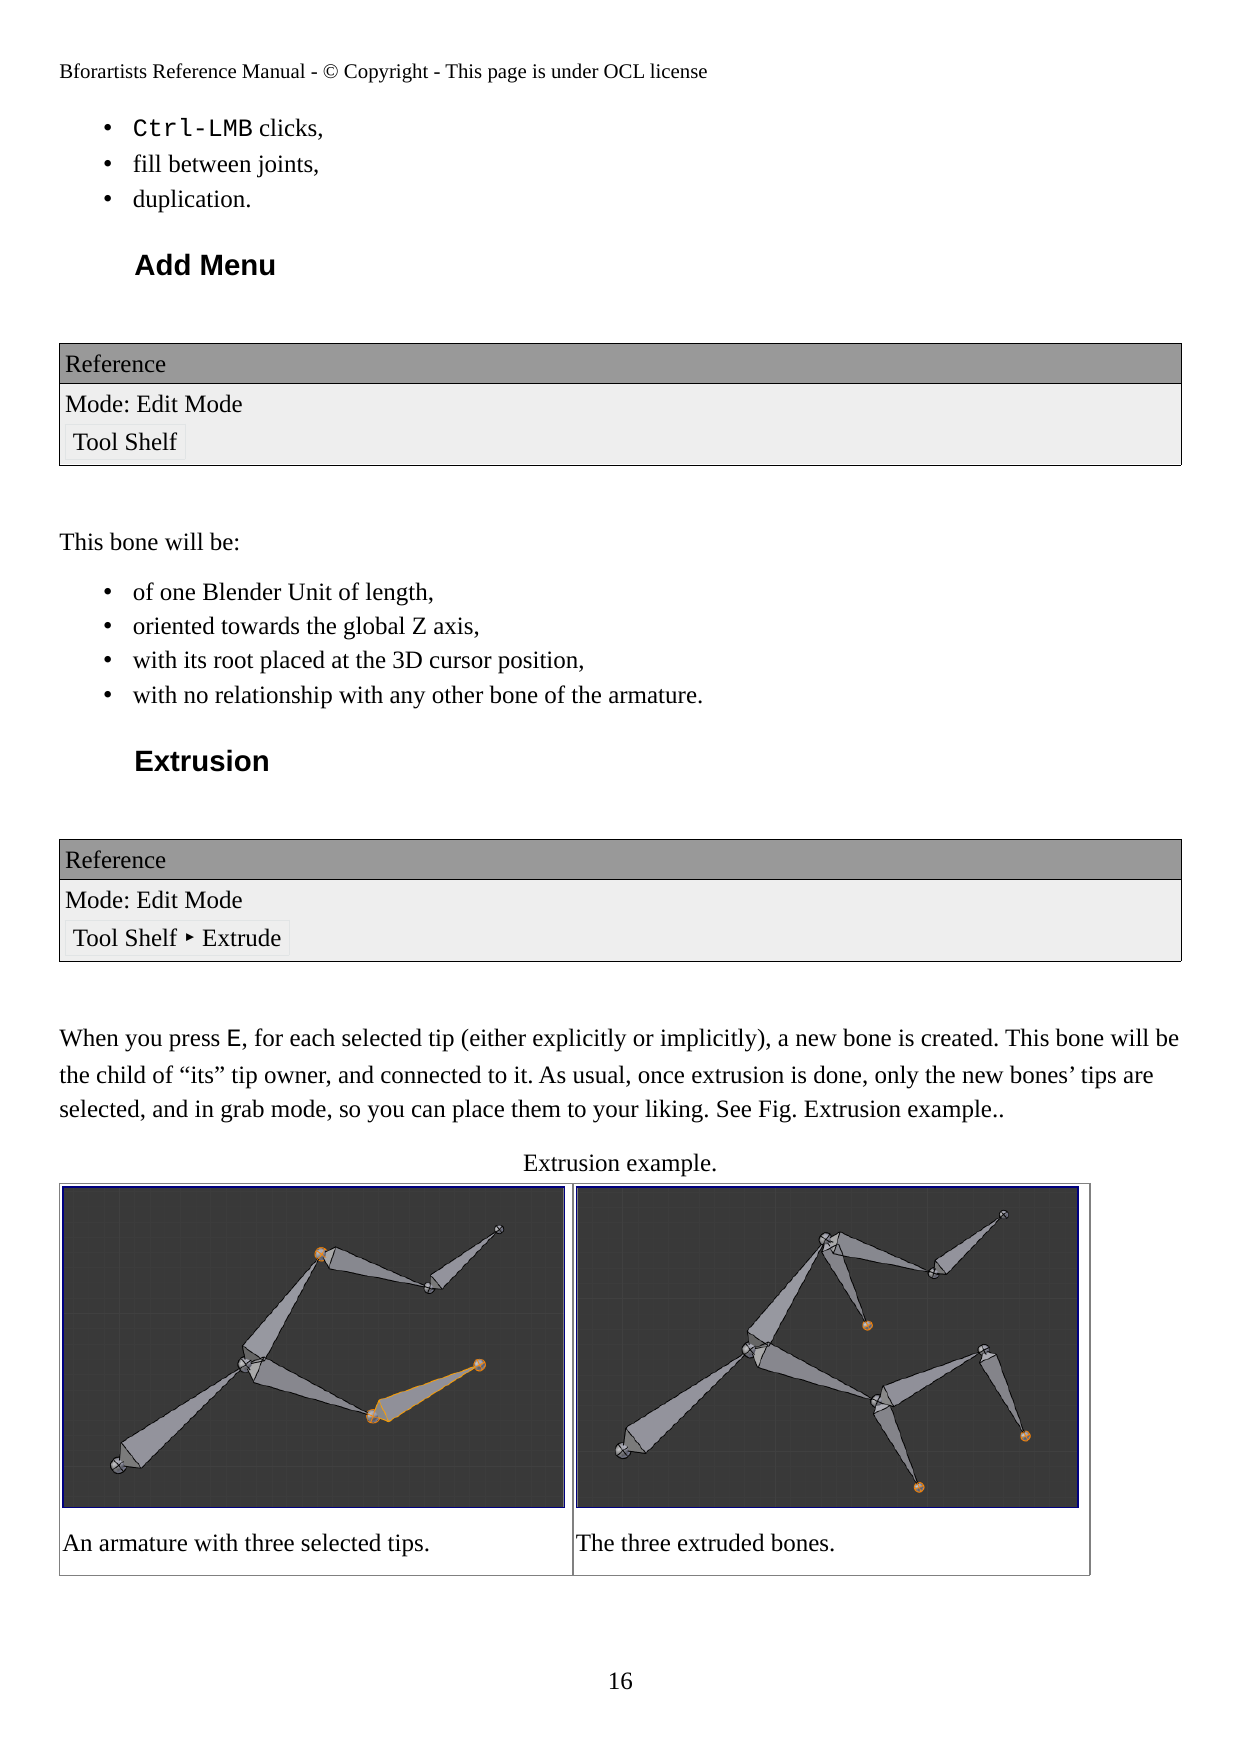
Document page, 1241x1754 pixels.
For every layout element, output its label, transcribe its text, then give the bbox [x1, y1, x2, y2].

list oriented towards the global Z axis, [103, 611, 1181, 640]
list fill between joints, [103, 149, 1181, 178]
list with its root placed at the 3D cursor position, [103, 646, 1181, 674]
table_header An armature with three selected tips. [60, 1184, 572, 1575]
list of one Blender Unit of length, [103, 577, 1181, 605]
subtitle Extrusion [59, 744, 1181, 777]
table_header Reference [60, 840, 1181, 879]
text This bone will be: [59, 527, 1181, 556]
table_header Reference [60, 344, 1181, 383]
table_header The three extruded bones. [574, 1184, 1089, 1575]
subtitle Add Menu [59, 248, 1181, 281]
picture [64, 1188, 564, 1507]
table_cell Mode: Edit Mode Tool Shelf ‣ Extrude [60, 880, 1181, 961]
text When you press E, for each selected tip (either explicitly or implicitly), a new bone is created. This bone will be the child of “its” tip owner, and connected to it. As usual, once extrusion is done, only the new bones’ tips are selected, and in grab mode, so you can place them to your liking. See Fig. Extrusion example.. [59, 1023, 1181, 1123]
text Extrusion example. [59, 1148, 1181, 1177]
list with no relationship with any other bone of the armature. [103, 680, 1181, 709]
picture [577, 1188, 1077, 1507]
table_cell Mode: Edit Mode Tool Shelf [60, 384, 1181, 464]
list Ctrl-LMB clicks, [103, 113, 1181, 143]
list duplication. [103, 184, 1181, 213]
